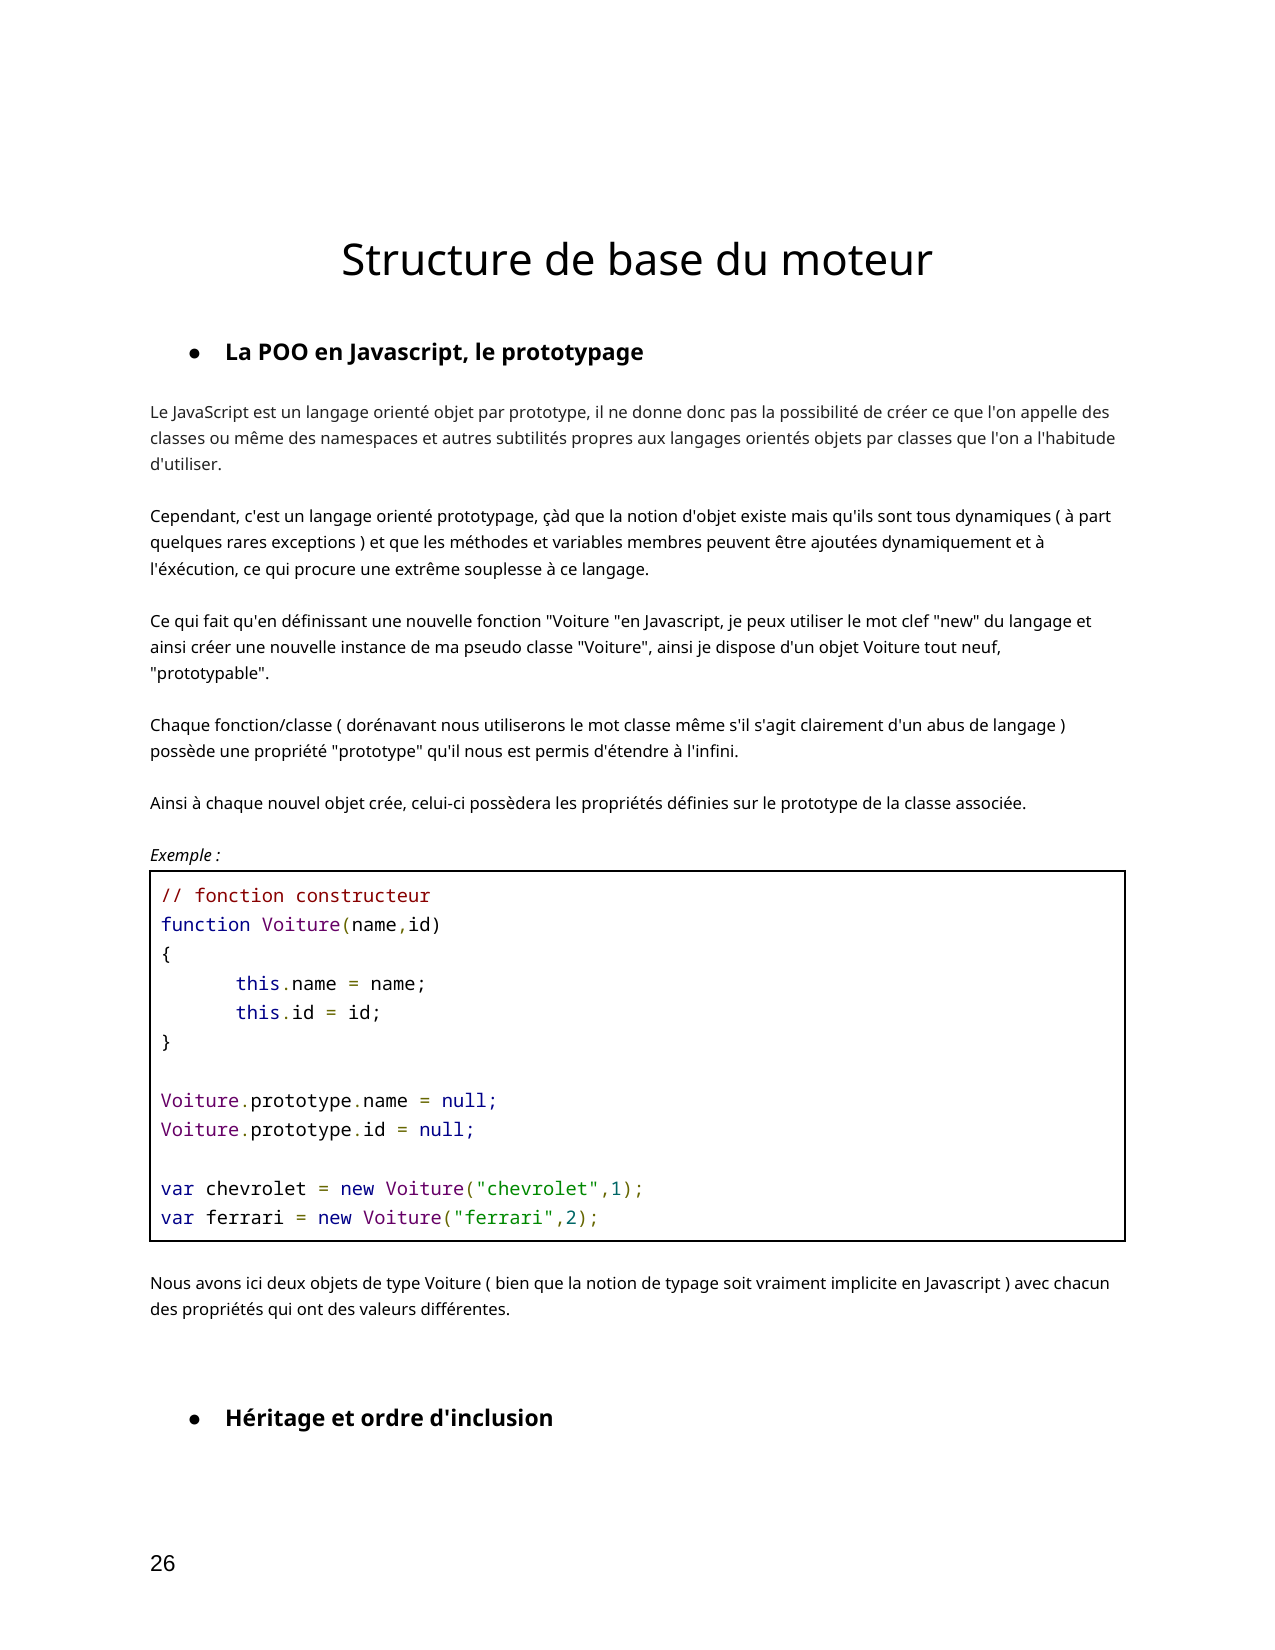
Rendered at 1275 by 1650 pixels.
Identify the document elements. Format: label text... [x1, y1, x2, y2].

text Exemple : [150, 844, 1125, 866]
text Nous avons ici deux objets de type Voiture ( bien que la notion de typage soit vraiment implicite en Javascript ) avec chacun des propriétés qui ont des valeurs différentes. [150, 1272, 1125, 1320]
text Ce qui fait qu'en définissant une nouvelle fonction "Voiture "en Javascript, je peux utiliser le mot clef "new" du langage et ainsi créer une nouvelle instance de ma pseudo classe "Voiture", ainsi je dispose d'un objet Voiture tout neuf, "prototypable". [150, 609, 1125, 684]
title Structure de base du moteur [150, 228, 1125, 288]
text Le JavaScript est un langage orienté objet par prototype, il ne donne donc pas la possibilité de créer ce que l'on appelle des classes ou même des namespaces et autres subtilités propres aux langages orientés objets par classes que l'on a l'habitude d'utiliser. [150, 401, 1125, 476]
list La POO en Javascript, le prototypage [187, 336, 1125, 367]
text Cependant, c'est un langage orienté prototypage, çàd que la notion d'objet existe mais qu'ils sont tous dynamiques ( à part quelques rares exceptions ) et que les méthodes et variables membres peuvent être ajoutées dynamiquement et à l'éxécution, ce qui procure une extrême souplesse à ce langage. [150, 505, 1125, 580]
text Chaque fonction/classe ( dorénavant nous utiliserons le mot classe même s'il s'agit clairement d'un abus de langage ) possède une propriété "prototype" qu'il nous est permis d'étendre à l'infini. [150, 713, 1125, 762]
text Ainsi à chaque nouvel objet crée, celui-ci possèdera les propriétés définies sur le prototype de la classe associée. [150, 792, 1125, 814]
table_header // fonction constructeur function Voiture(name,id) { this.name = name; this.id = id; } Voiture.prototype.name = null; Voiture.prototype.id = null; var chevrolet = new Voiture("chevrolet",1); var ferrari = new Voiture("ferrari",2); [151, 872, 1124, 1240]
list Héritage et ordre d'inclusion [187, 1402, 1125, 1433]
